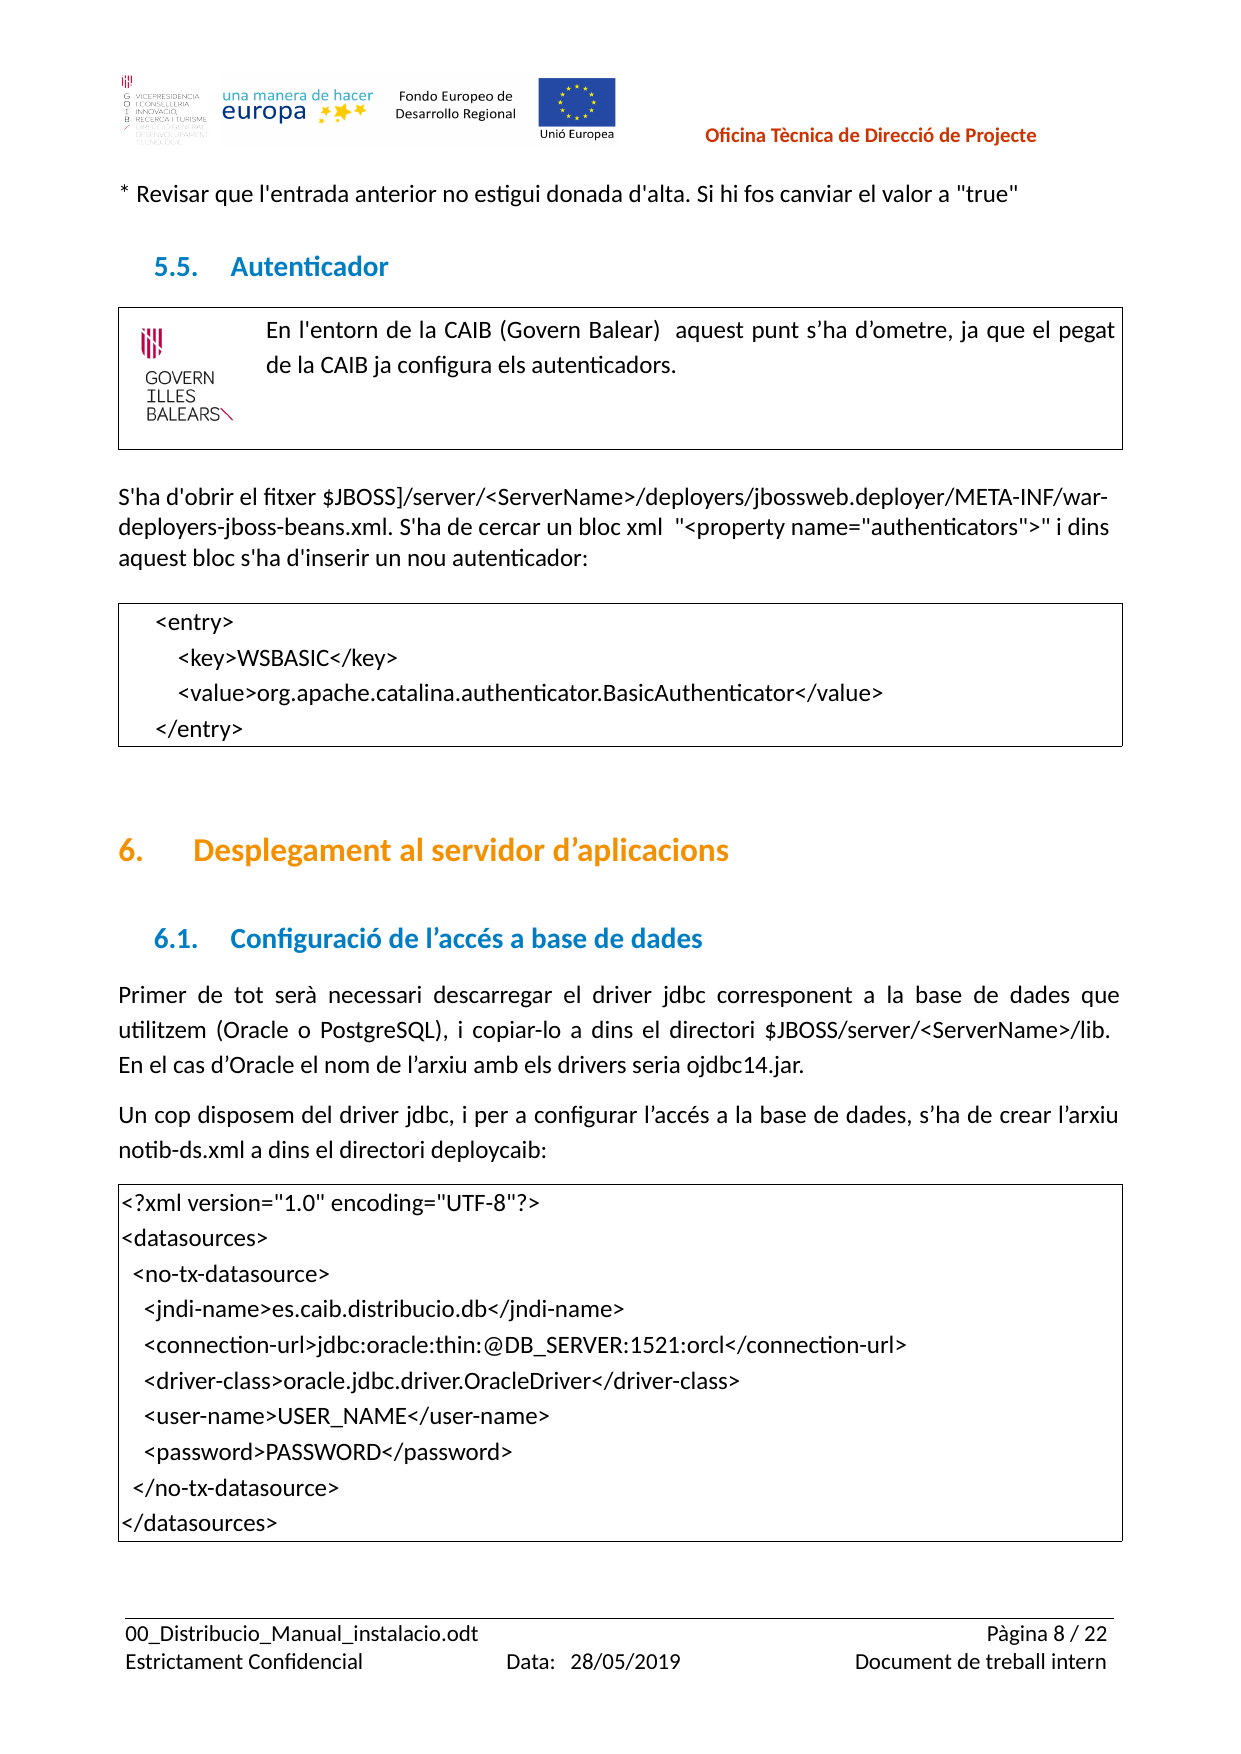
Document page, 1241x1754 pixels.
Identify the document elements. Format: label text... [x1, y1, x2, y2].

subtitle Desplegament al servidor d’aplicacions [118, 829, 1122, 870]
subtitle Configuració de l’accés a base de dades [153, 920, 1122, 956]
picture [127, 319, 247, 431]
text <datasources> [119, 1219, 1122, 1253]
text <password>PASSWORD</password> [119, 1433, 1122, 1467]
text Un cop disposem del driver jdbc, i per a configurar l’accés a la base de dades, s’ha de crear l’arxiu notib-ds.xml a dins el directori deploycaib: [118, 1099, 1122, 1164]
picture [118, 73, 213, 147]
picture [219, 73, 621, 147]
text S'ha d'obrir el fitxer $JBOSS]/server/<ServerName>/deployers/jbossweb.deployer/META-INF/war-deployers-jboss-beans.xml. S'ha de cercar un bloc xml "<property name="authenticators">" i dins aquest bloc s'ha d'inserir un nou autenticador: [118, 481, 1122, 572]
table_header [119, 308, 260, 449]
text </datasources> [119, 1504, 1122, 1541]
table_header En l'entorn de la CAIB (Govern Balear) aquest punt s’ha d’ometre, ja que el pegat de la CAIB ja configura els autenticadors. [260, 308, 1122, 449]
subtitle Autenticador [153, 248, 1122, 283]
text <jndi-name>es.caib.distribucio.db</jndi-name> [119, 1291, 1122, 1324]
text </no-tx-datasource> [119, 1469, 1122, 1502]
text <entry> [119, 604, 1122, 637]
text <driver-class>oracle.jdbc.driver.OracleDriver</driver-class> [119, 1362, 1122, 1395]
text <connection-url>jdbc:oracle:thin:@DB_SERVER:1521:orcl</connection-url> [119, 1326, 1122, 1360]
text <?xml version="1.0" encoding="UTF-8"?> [119, 1185, 1122, 1217]
text <user-name>USER_NAME</user-name> [119, 1397, 1122, 1431]
text Primer de tot serà necessari descarregar el driver jdbc corresponent a la base de dades que utilitzem (Oracle o PostgreSQL), i copiar-lo a dins el directori $JBOSS/server/<ServerName>/lib. En el cas d’Oracle el nom de l’arxiu amb els drivers seria ojdbc14.jar. [118, 979, 1122, 1080]
text <key>WSBASIC</key> [119, 639, 1122, 672]
text * Revisar que l'entrada anterior no estigui donada d'alta. Si hi fos canviar el valor a "true" [118, 178, 1122, 208]
text <value>org.apache.catalina.authenticator.BasicAuthenticator</value> [119, 674, 1122, 708]
text </entry> [119, 710, 1122, 746]
text <no-tx-datasource> [119, 1255, 1122, 1288]
